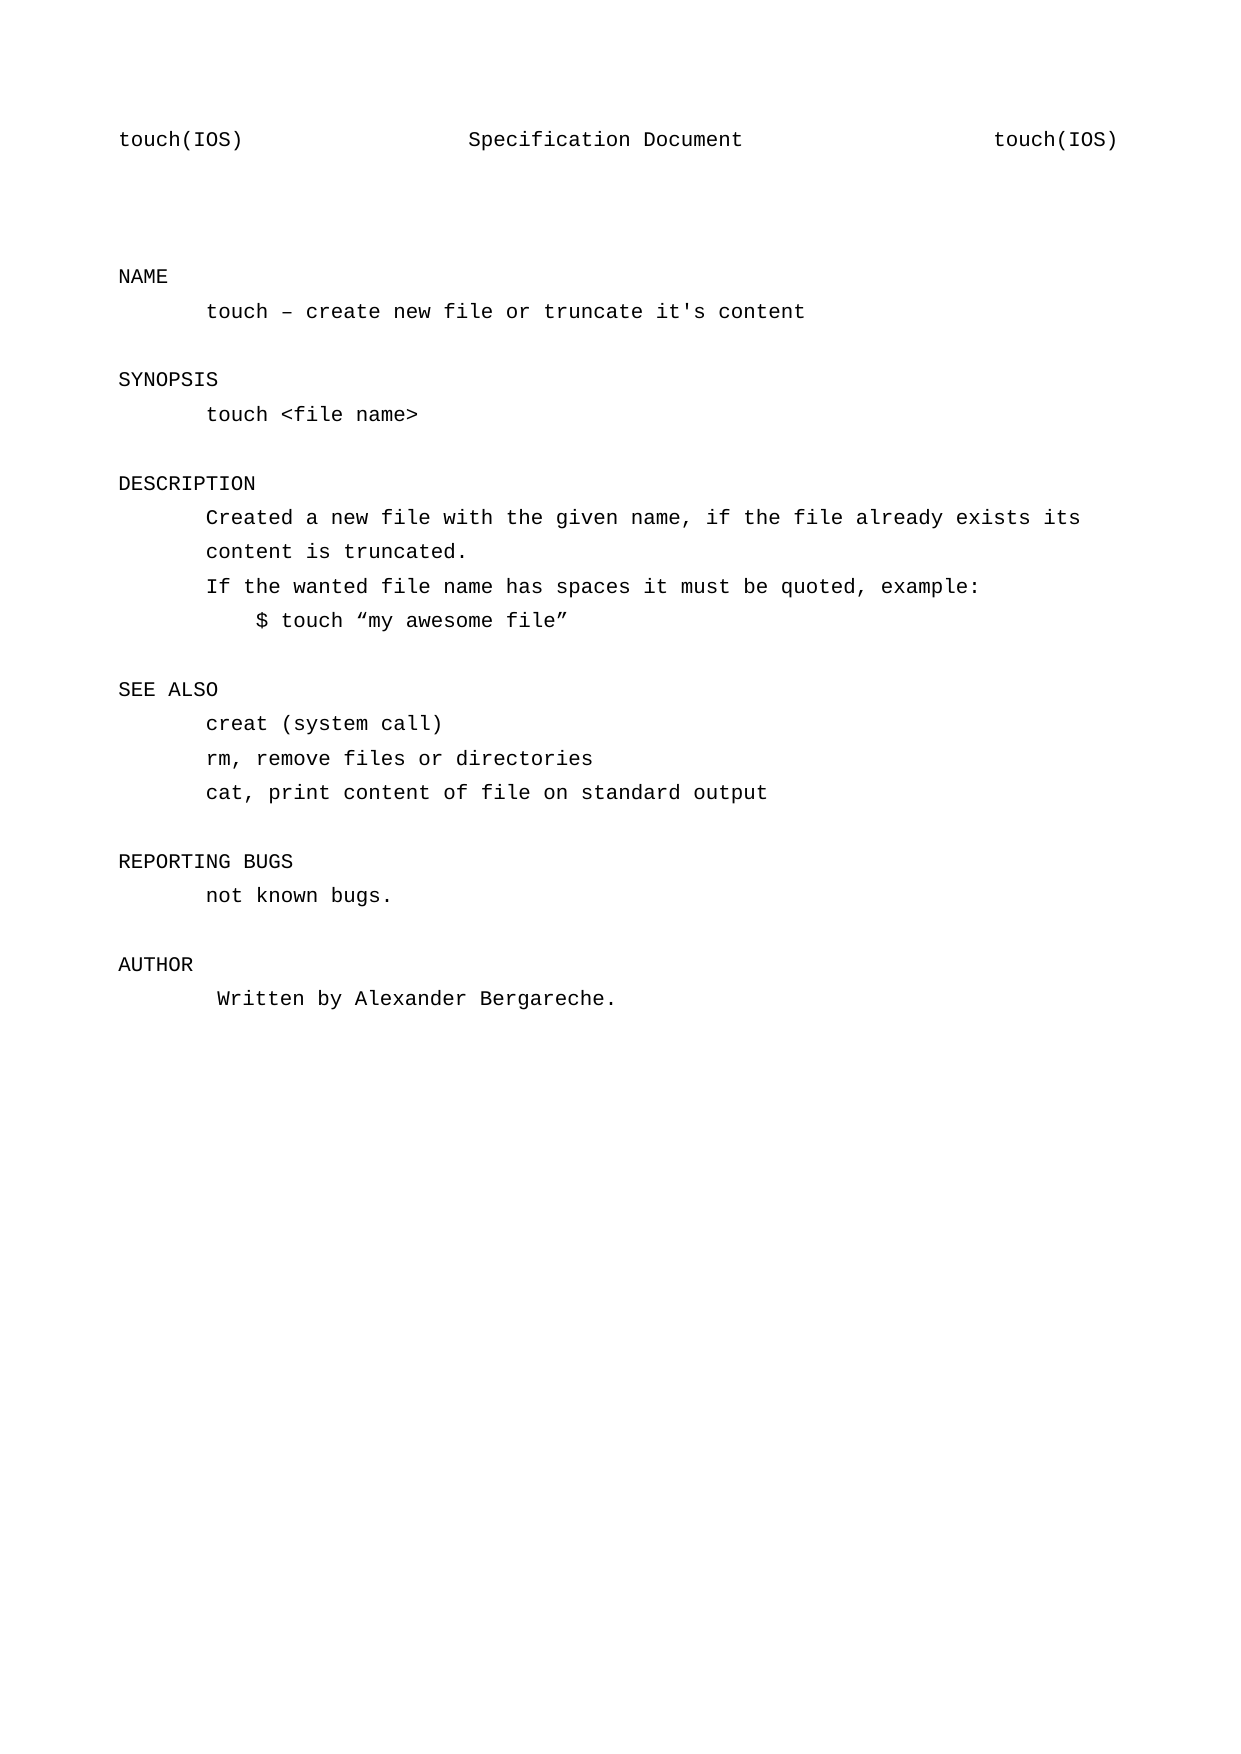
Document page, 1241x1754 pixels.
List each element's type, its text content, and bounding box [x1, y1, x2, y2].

text content is truncated. [118, 531, 1122, 565]
text rm, remove files or directories [118, 737, 1122, 771]
text $ touch “my awesome file” [118, 599, 1122, 634]
text SYNOPSIS [118, 359, 1122, 393]
text NAME [118, 256, 1122, 290]
text REPORTING BUGS [118, 840, 1122, 874]
text Created a new file with the given name, if the file already exists its [118, 496, 1122, 531]
text Written by Alexander Bergareche. [118, 977, 1122, 1012]
text touch – create new file or truncate it's content [118, 290, 1122, 324]
text touch <file name> [118, 393, 1122, 427]
text not known bugs. [118, 874, 1122, 909]
text SEE ALSO [118, 668, 1122, 702]
text AUTHOR [118, 943, 1122, 977]
text cat, print content of file on standard output [118, 771, 1122, 806]
text touch(IOS) Specification Document touch(IOS) [118, 118, 1122, 152]
text If the wanted file name has spaces it must be quoted, example: [118, 565, 1122, 599]
text creat (system call) [118, 702, 1122, 737]
text DESCRIPTION [118, 462, 1122, 496]
